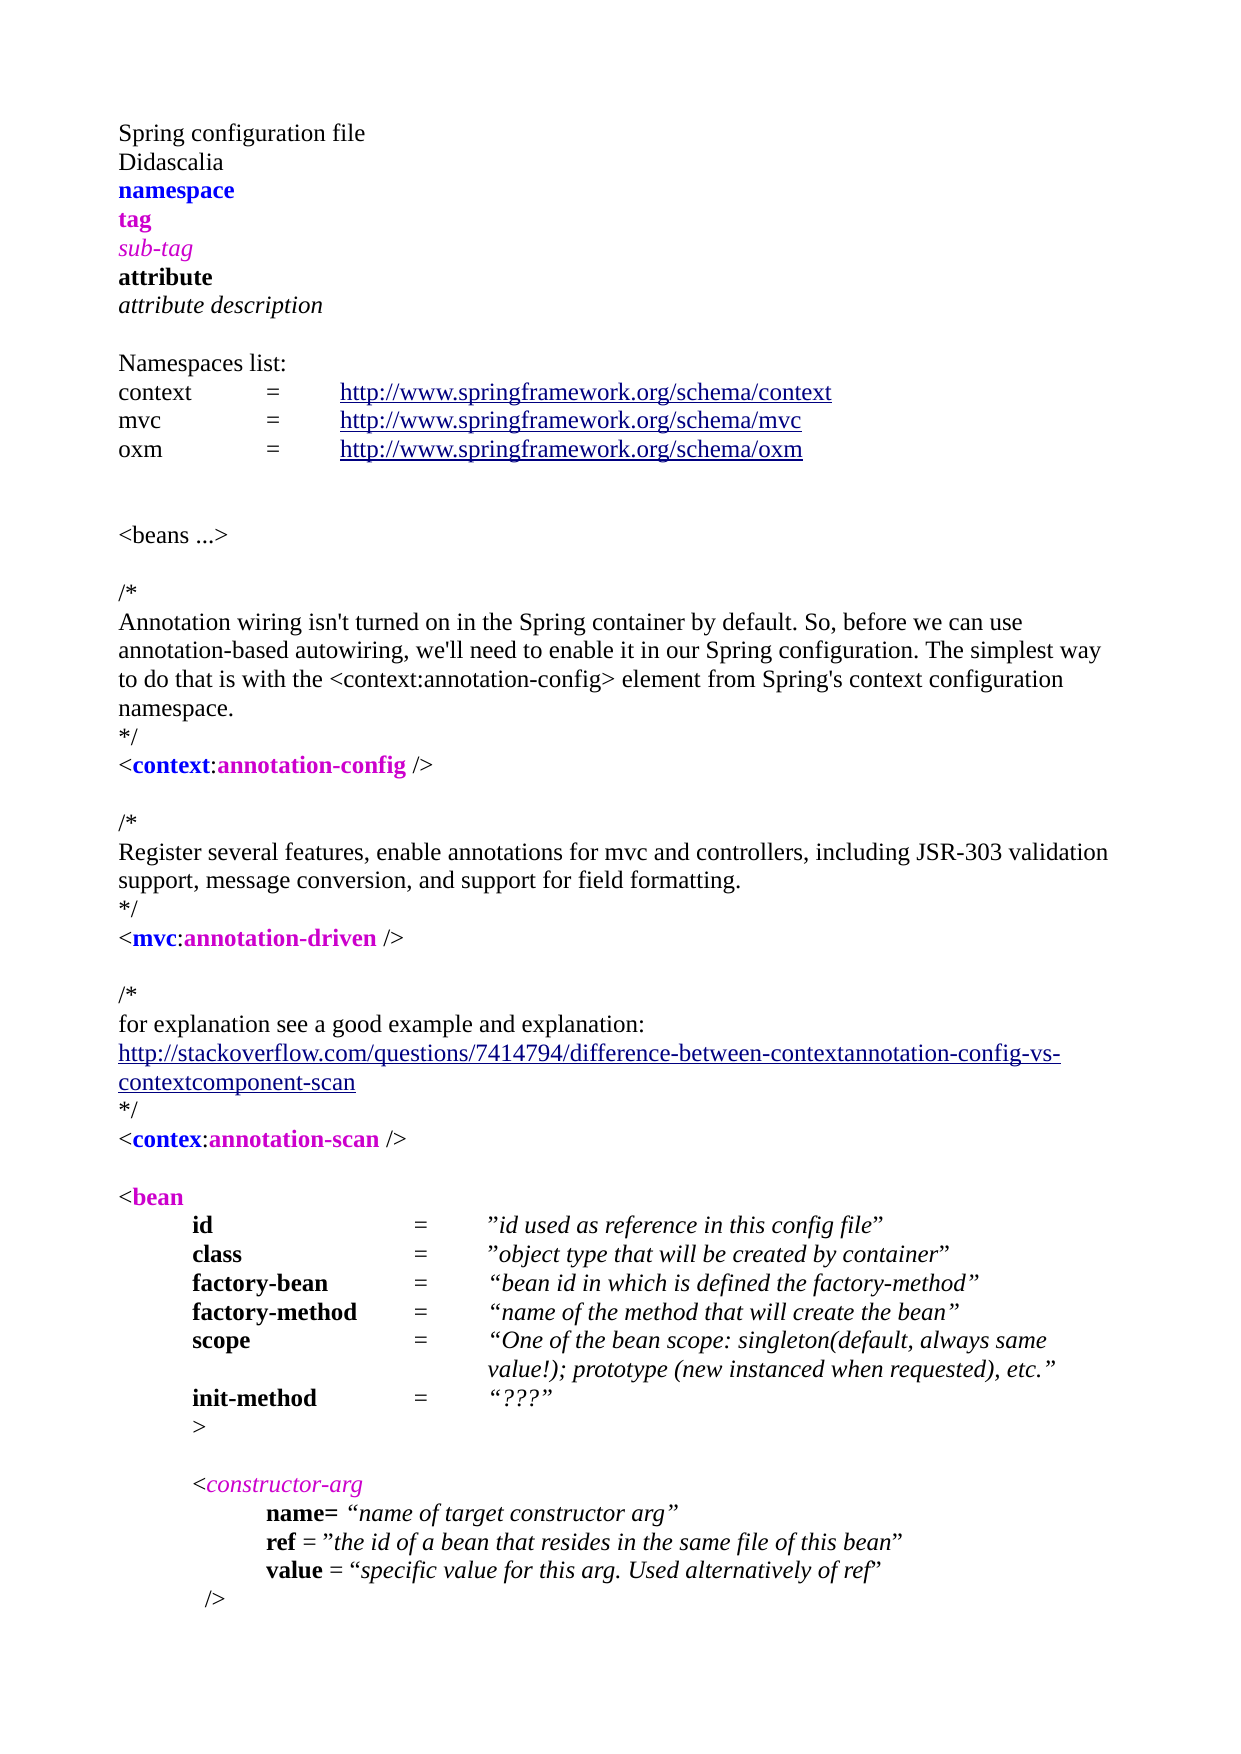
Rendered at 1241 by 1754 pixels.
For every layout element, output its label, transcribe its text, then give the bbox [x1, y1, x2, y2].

text Namespaces list: [118, 348, 1122, 377]
text */ [118, 1096, 1122, 1124]
text http://stackoverflow.com/questions/7414794/difference-between-contextannotation-config-vs-contextcomponent-scan [118, 1038, 1122, 1096]
text init-method = “???” [118, 1383, 1122, 1412]
text Didascalia [118, 147, 1122, 176]
text <bean [118, 1182, 1122, 1211]
text attribute [118, 262, 1122, 291]
text attribute description [118, 291, 1122, 319]
text value = “specific value for this arg. Used alternatively of ref” [118, 1556, 1122, 1584]
text <beans ...> [118, 521, 1122, 549]
text */ [118, 894, 1122, 923]
text class = ”object type that will be created by container” [118, 1239, 1122, 1268]
text <context:annotation-config /> [118, 751, 1122, 779]
text */ [118, 722, 1122, 751]
text id = ”id used as reference in this config file” [118, 1211, 1122, 1239]
text /* [118, 981, 1122, 1009]
text name= “name of target constructor arg” [118, 1498, 1122, 1527]
text /* [118, 808, 1122, 837]
text factory-method = “name of the method that will create the bean” [118, 1297, 1122, 1326]
text mvc = http://www.springframework.org/schema/mvc [118, 406, 1122, 434]
text <contex:annotation-scan /> [118, 1124, 1122, 1153]
text oxm = http://www.springframework.org/schema/oxm [118, 434, 1122, 463]
text scope = “One of the bean scope: singleton(default, always same value!); prototype (new instanced when requested), etc.” [118, 1326, 1122, 1383]
text <constructor-arg [118, 1469, 1122, 1498]
text /* [118, 578, 1122, 607]
text > [118, 1412, 1122, 1441]
text Annotation wiring isn't turned on in the Spring container by default. So, before we can use annotation-based autowiring, we'll need to enable it in our Spring configuration. The simplest way to do that is with the <context:annotation-config> element from Spring's context configuration namespace. [118, 607, 1122, 722]
text context = http://www.springframework.org/schema/context [118, 377, 1122, 406]
text <mvc:annotation-driven /> [118, 923, 1122, 952]
text namespace [118, 176, 1122, 204]
text Spring configuration file [118, 118, 1122, 147]
text tag [118, 204, 1122, 233]
text Register several features, enable annotations for mvc and controllers, including JSR-303 validation support, message conversion, and support for field formatting. [118, 837, 1122, 894]
text factory-bean = “bean id in which is defined the factory-method” [118, 1268, 1122, 1297]
text /> [118, 1584, 1122, 1613]
text ref = ”the id of a bean that resides in the same file of this bean” [118, 1527, 1122, 1556]
text for explanation see a good example and explanation: [118, 1009, 1122, 1038]
text sub-tag [118, 233, 1122, 262]
